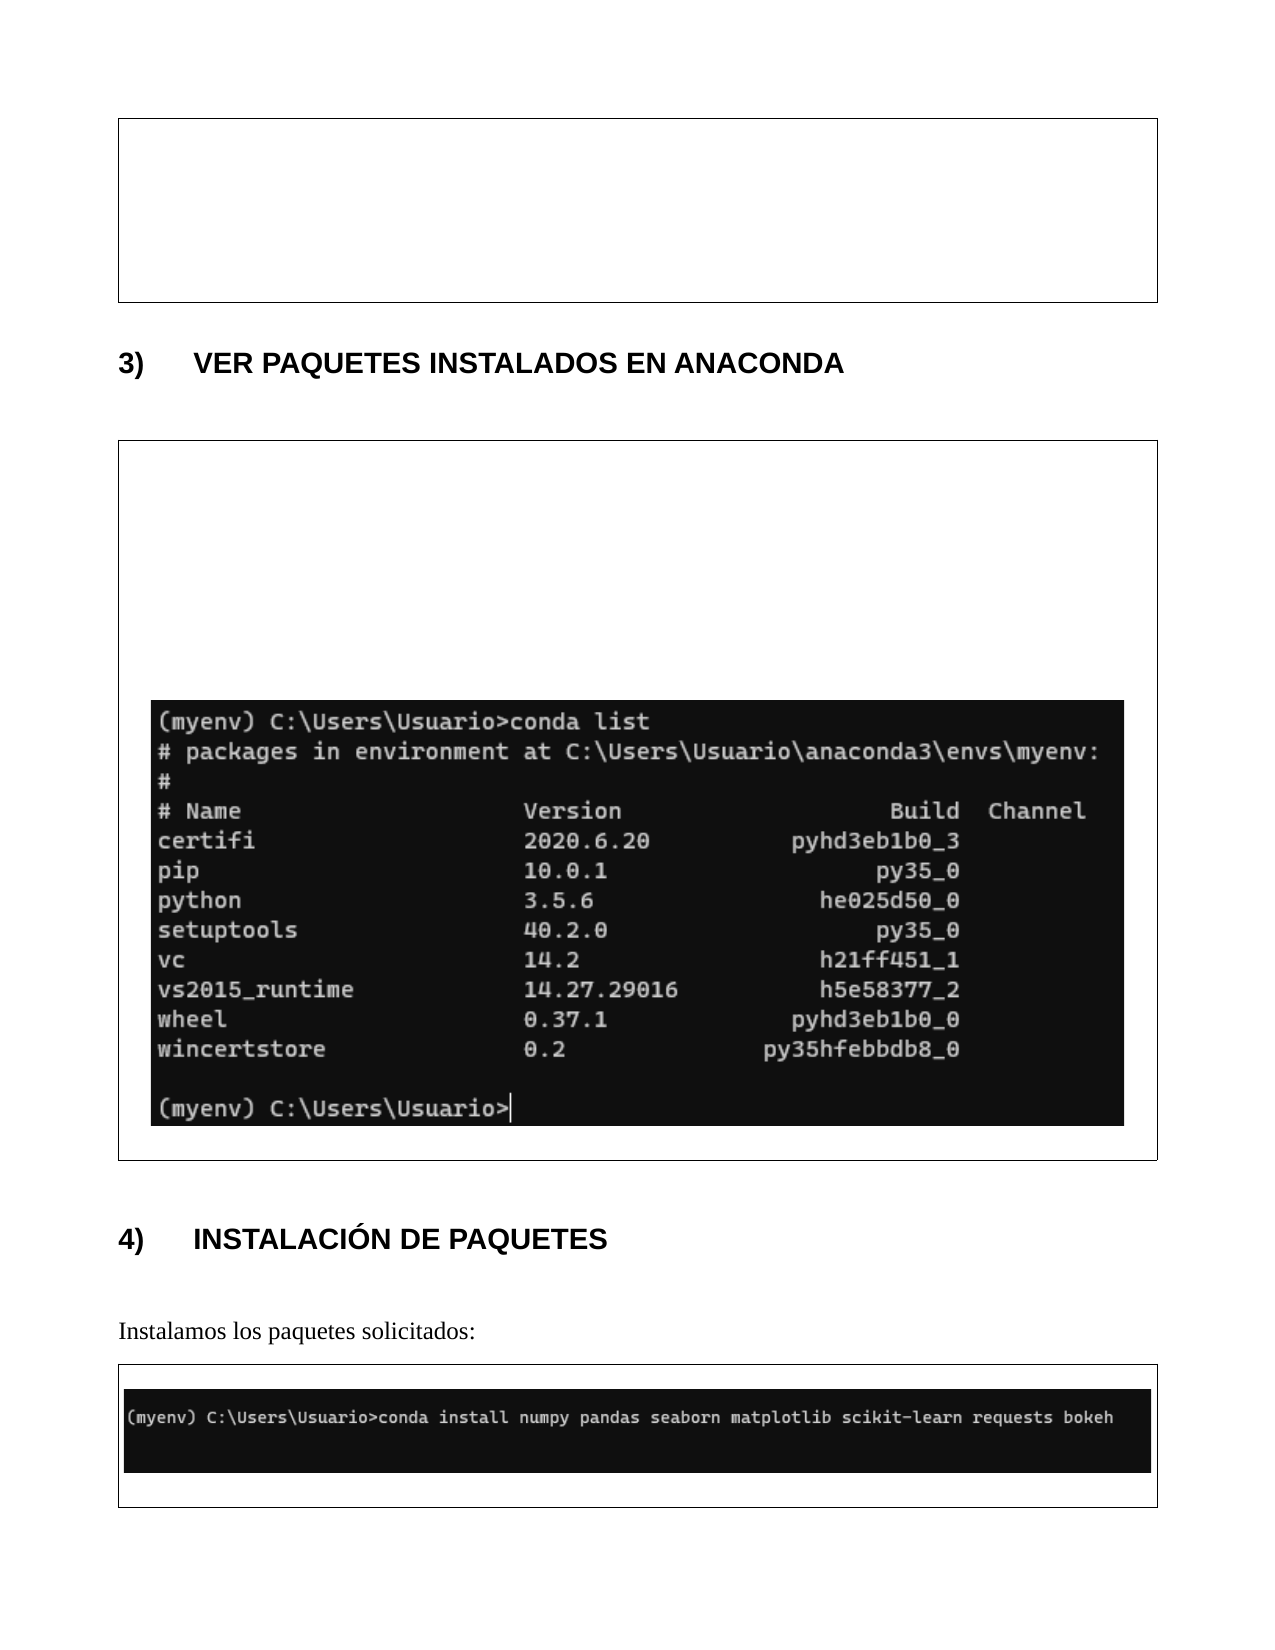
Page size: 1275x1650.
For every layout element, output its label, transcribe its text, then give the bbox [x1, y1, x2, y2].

picture [123, 1389, 1152, 1473]
subtitle INSTALACIÓN DE PAQUETES [118, 1222, 1157, 1256]
table_header [119, 1365, 1157, 1507]
table_header [119, 119, 1157, 302]
table_header [119, 441, 1157, 1160]
text Instalamos los paquetes solicitados: [118, 1316, 1157, 1345]
picture [150, 700, 1125, 1126]
subtitle VER PAQUETES INSTALADOS EN ANACONDA [118, 346, 1157, 379]
